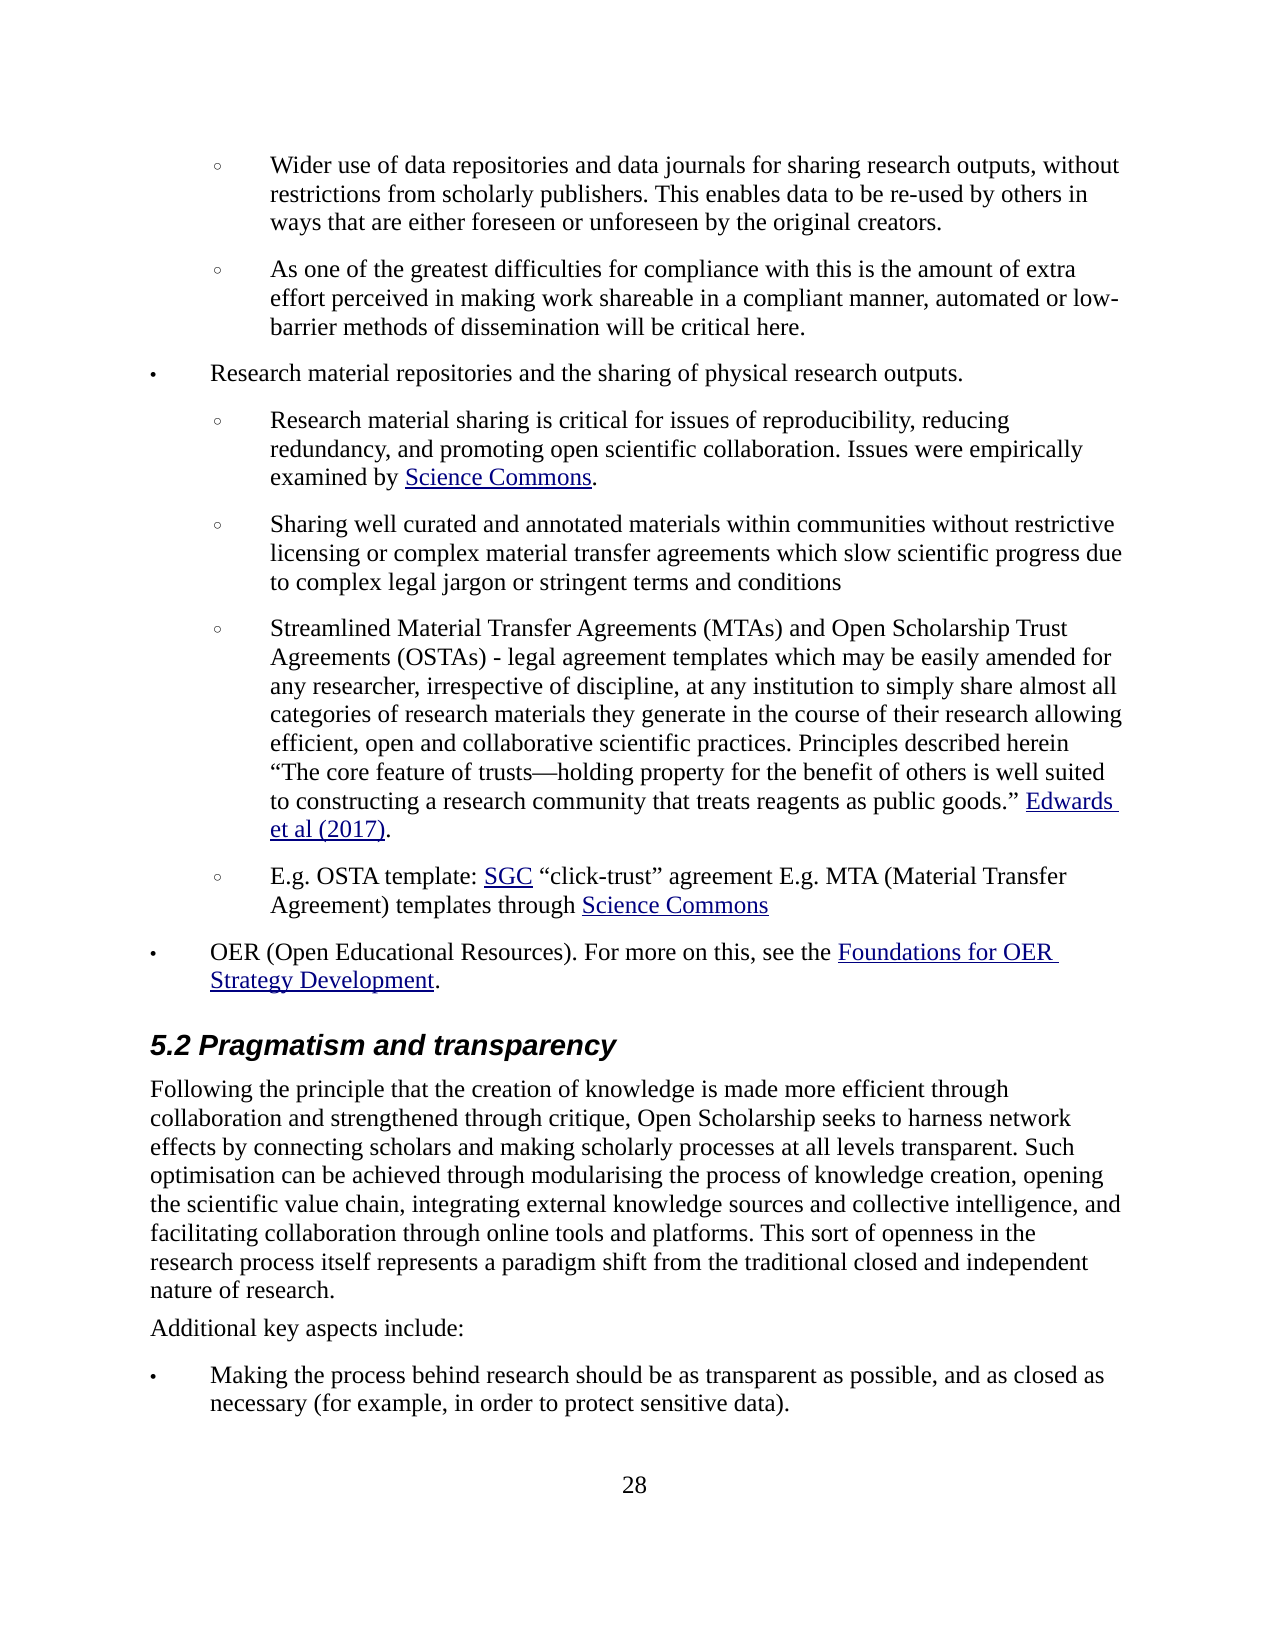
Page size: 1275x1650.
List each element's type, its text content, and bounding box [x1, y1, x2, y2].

list As one of the greatest difficulties for compliance with this is the amount of extra effort perceived in making work shareable in a compliant manner, automated or low-barrier methods of dissemination will be critical here. [210, 254, 1125, 340]
list Research material sharing is critical for issues of reproducibility, reducing redundancy, and promoting open scientific collaboration. Issues were empirically examined by Science Commons. [210, 405, 1125, 491]
list Streamlined Material Transfer Agreements (MTAs) and Open Scholarship Trust Agreements (OSTAs) - legal agreement templates which may be easily amended for any researcher, irrespective of discipline, at any institution to simply share almost all categories of research materials they generate in the course of their research allowing efficient, open and collaborative scientific practices. Principles described herein “The core feature of trusts—holding property for the benefit of others is well suited to constructing a research community that treats reagents as public goods.” Edwards et al (2017). [210, 613, 1125, 843]
text Following the principle that the creation of knowledge is made more efficient through collaboration and strengthened through critique, Open Scholarship seeks to harness network effects by connecting scholars and making scholarly processes at all levels transparent. Such optimisation can be achieved through modularising the process of knowledge creation, opening the scientific value chain, integrating external knowledge sources and collective intelligence, and facilitating collaboration through online tools and platforms. This sort of openness in the research process itself represents a paradigm shift from the traditional closed and independent nature of research. [150, 1074, 1125, 1304]
list Sharing well curated and annotated materials within communities without restrictive licensing or complex material transfer agreements which slow scientific progress due to complex legal jargon or stringent terms and conditions [210, 509, 1125, 595]
list E.g. OSTA template: SGC “click-trust” agreement E.g. MTA (Material Transfer Agreement) templates through Science Commons [210, 861, 1125, 919]
subtitle 5.2 Pragmatism and transparency [150, 1028, 1125, 1062]
list Making the process behind research should be as transparent as possible, and as closed as necessary (for example, in order to protect sensitive data). [150, 1360, 1125, 1417]
list Research material repositories and the sharing of physical research outputs. [150, 358, 1125, 387]
list Wider use of data repositories and data journals for sharing research outputs, without restrictions from scholarly publishers. This enables data to be re-used by others in ways that are either foreseen or unforeseen by the original creators. [210, 150, 1125, 236]
list OER (Open Educational Resources). For more on this, see the Foundations for OER Strategy Development. [150, 937, 1125, 994]
text Additional key aspects include: [150, 1313, 1125, 1342]
